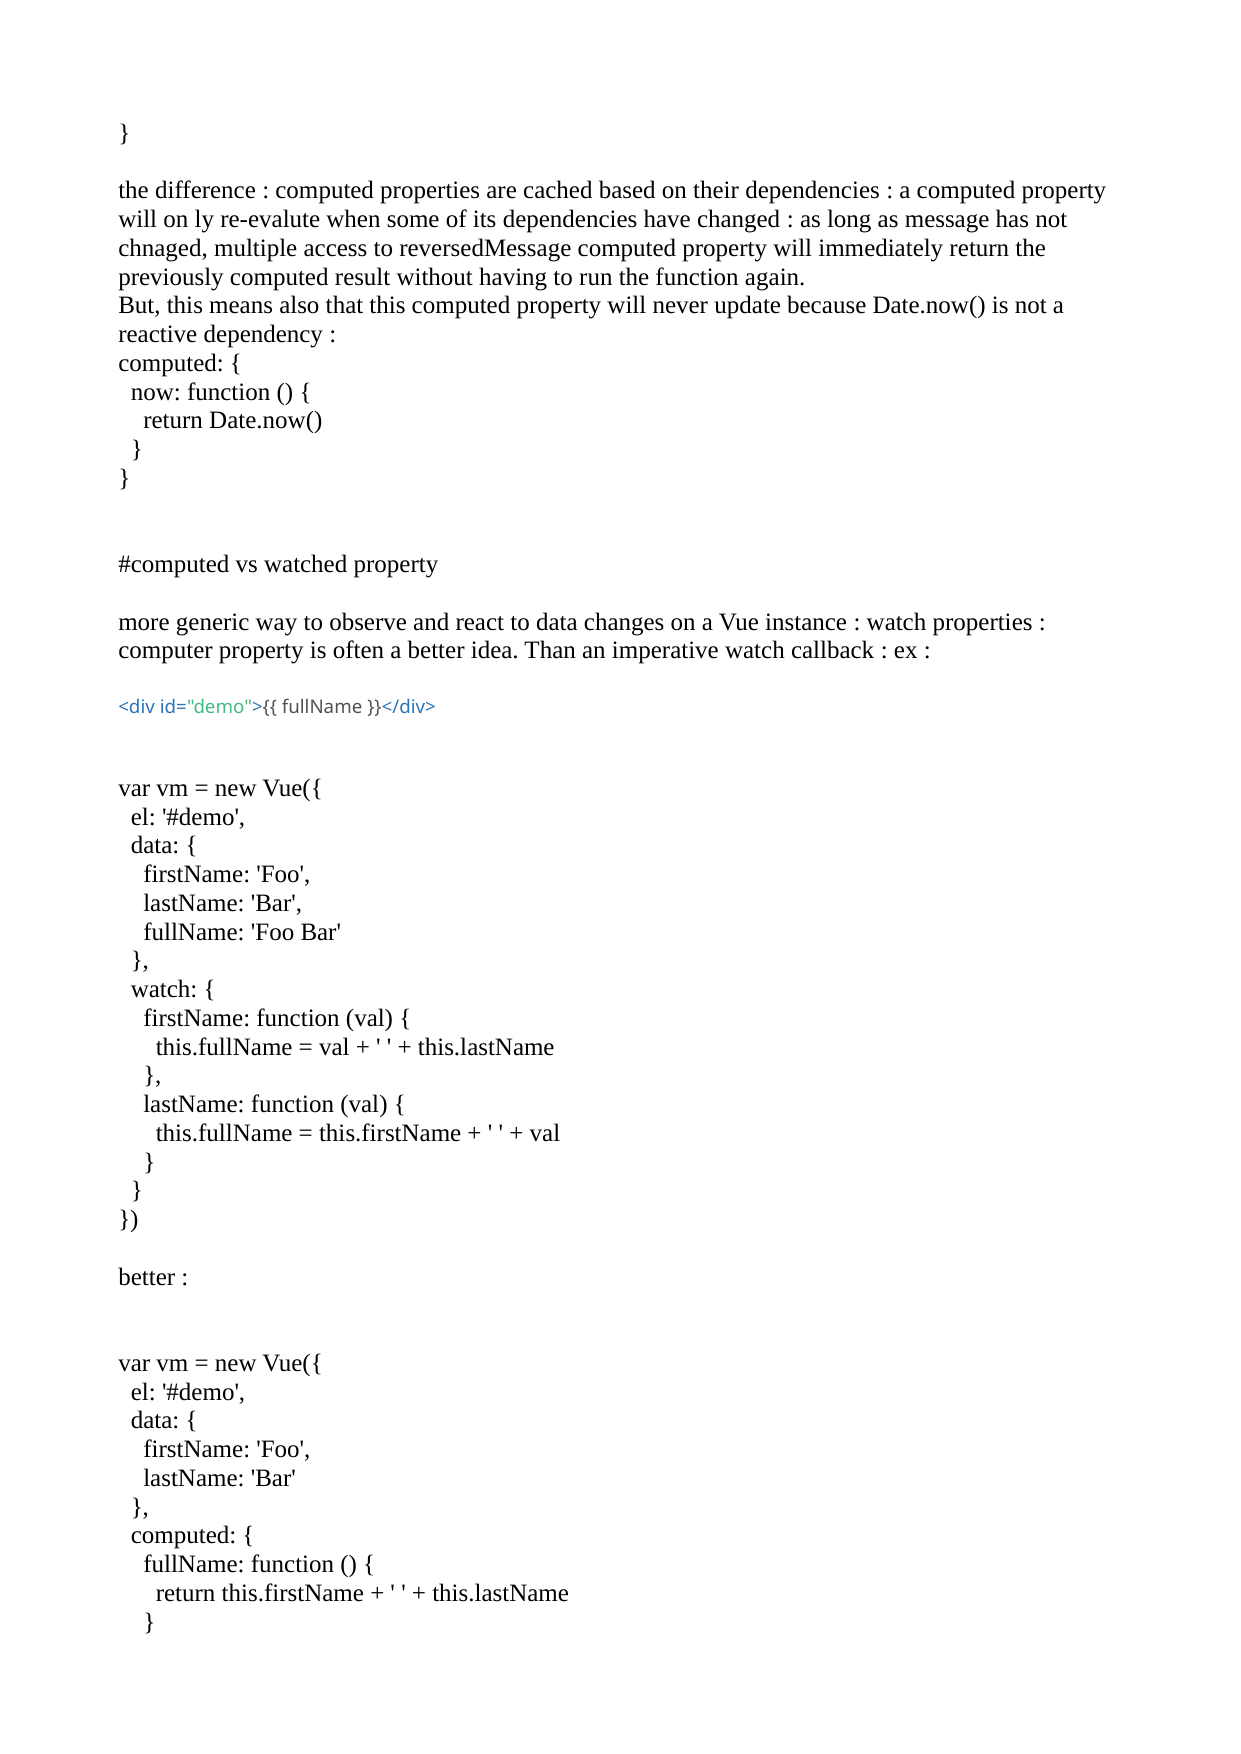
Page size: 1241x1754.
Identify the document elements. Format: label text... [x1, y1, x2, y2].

text data: { [118, 1405, 1122, 1434]
text data: { [118, 830, 1122, 859]
text lastName: function (val) { [118, 1089, 1122, 1118]
text lastName: 'Bar', [118, 888, 1122, 917]
text } [118, 1607, 1122, 1635]
text watch: { [118, 974, 1122, 1003]
text } [118, 1147, 1122, 1175]
text computed: { [118, 1520, 1122, 1549]
text firstName: 'Foo', [118, 1434, 1122, 1463]
text } [118, 1175, 1122, 1204]
text this.fullName = this.firstName + ' ' + val [118, 1118, 1122, 1147]
text }) [118, 1204, 1122, 1233]
text }, [118, 945, 1122, 974]
text el: '#demo', [118, 1377, 1122, 1405]
text } [118, 118, 1122, 147]
text return this.firstName + ' ' + this.lastName [118, 1578, 1122, 1607]
text now: function () { [118, 377, 1122, 406]
text #computed vs watched property [118, 549, 1122, 578]
text the difference : computed properties are cached based on their dependencies : a computed property will on ly re-evalute when some of its dependencies have changed : as long as message has not chnaged, multiple access to reversedMessage computed property will immediately return the previously computed result without having to run the function again. [118, 176, 1122, 291]
text more generic way to observe and react to data changes on a Vue instance : watch properties : computer property is often a better idea. Than an imperative watch callback : ex : [118, 607, 1122, 664]
text firstName: function (val) { [118, 1003, 1122, 1032]
text better : [118, 1262, 1122, 1290]
text }, [118, 1060, 1122, 1089]
text var vm = new Vue({ [118, 1348, 1122, 1377]
text computed: { [118, 348, 1122, 377]
text firstName: 'Foo', [118, 859, 1122, 888]
text this.fullName = val + ' ' + this.lastName [118, 1032, 1122, 1060]
text }, [118, 1492, 1122, 1520]
text } [118, 434, 1122, 463]
text el: '#demo', [118, 802, 1122, 830]
text fullName: 'Foo Bar' [118, 917, 1122, 945]
text lastName: 'Bar' [118, 1463, 1122, 1492]
text return Date.now() [118, 406, 1122, 434]
text But, this means also that this computed property will never update because Date.now() is not a reactive dependency : [118, 291, 1122, 348]
text fullName: function () { [118, 1549, 1122, 1578]
text <div id="demo">{{ fullName }}</div> [118, 693, 1122, 719]
text var vm = new Vue({ [118, 773, 1122, 802]
text } [118, 463, 1122, 492]
